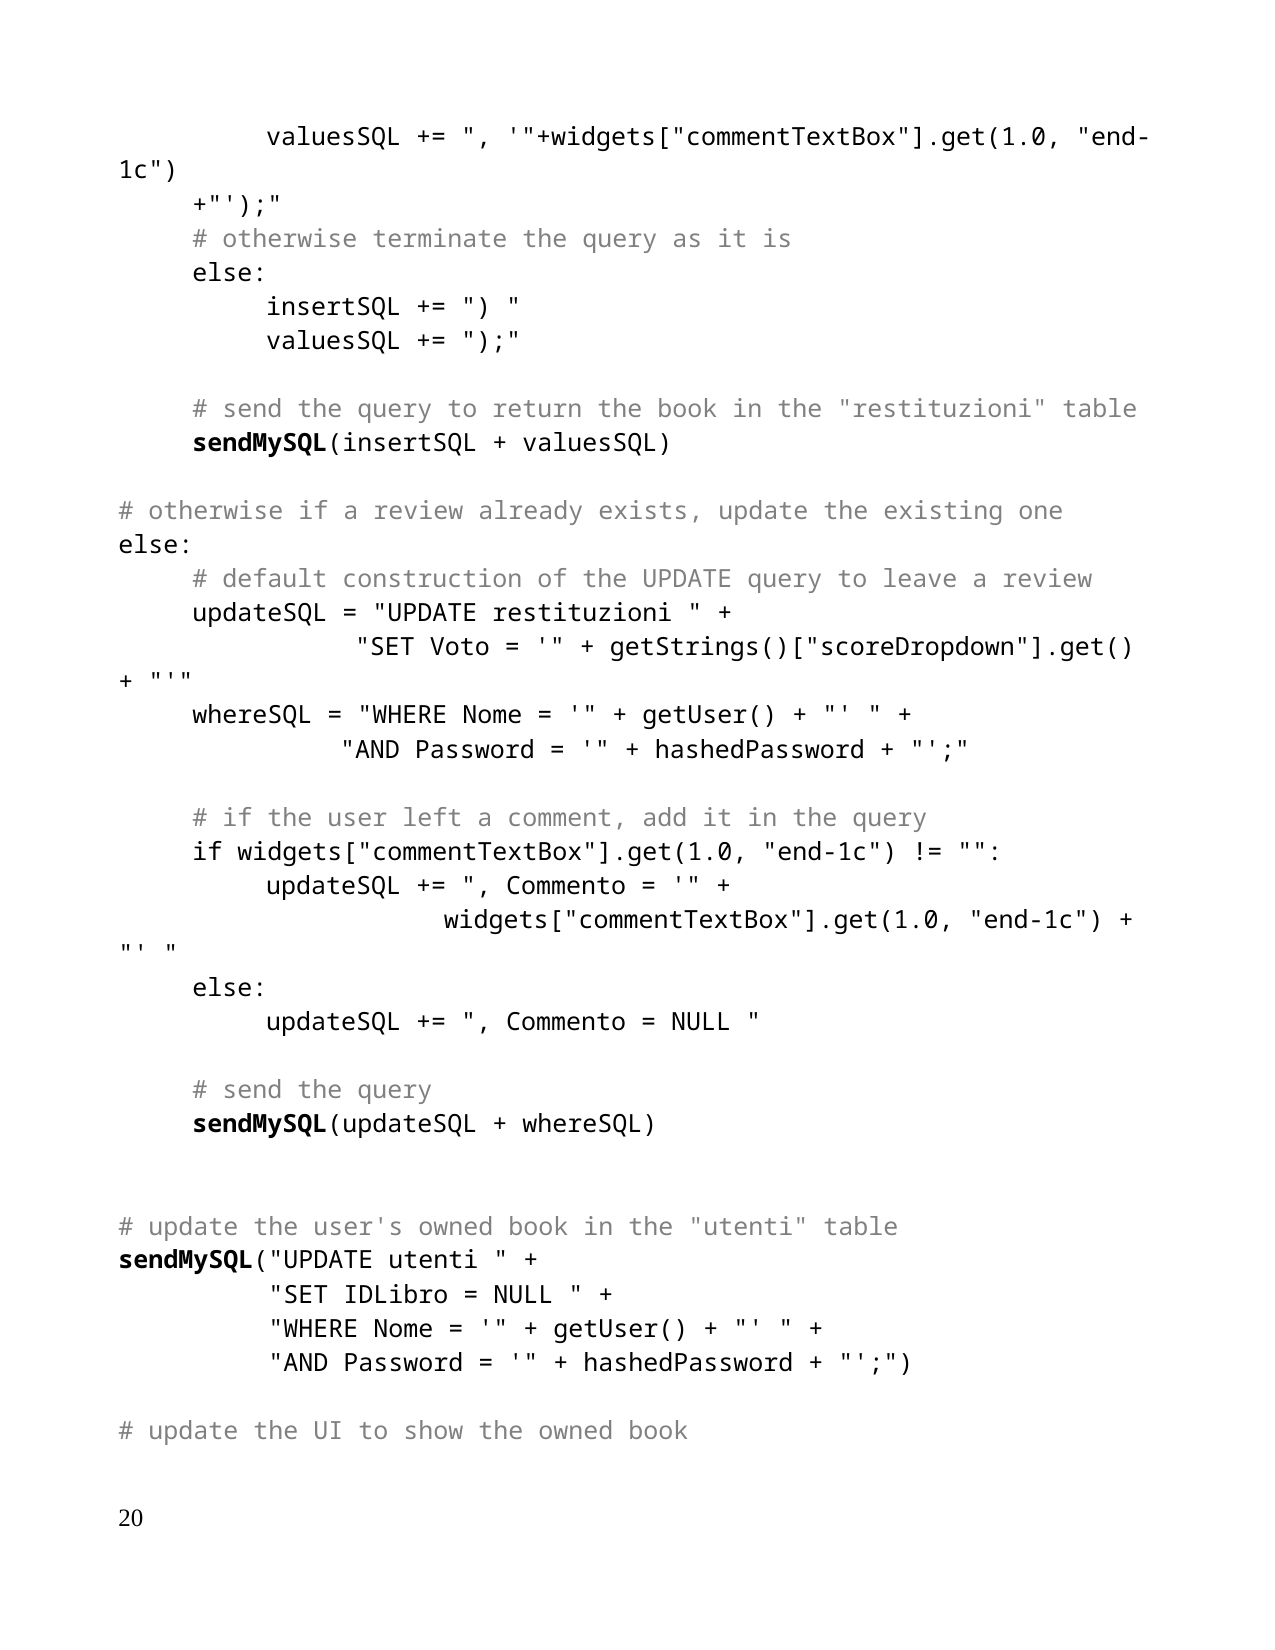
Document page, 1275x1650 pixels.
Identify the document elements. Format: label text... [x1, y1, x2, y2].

text # send the query to return the book in the "restituzioni" table [118, 391, 1157, 425]
text valuesSQL += ");" [118, 322, 1157, 357]
text # update the user's owned book in the "utenti" table [118, 1208, 1157, 1242]
text # if the user left a comment, add it in the query [118, 799, 1157, 833]
text "AND Password = '" + hashedPassword + "';") [118, 1344, 1157, 1378]
text whereSQL = "WHERE Nome = '" + getUser() + "' " + [118, 697, 1157, 731]
text "WHERE Nome = '" + getUser() + "' " + [118, 1310, 1157, 1344]
text insertSQL += ") " [118, 288, 1157, 322]
text widgets["commentTextBox"].get(1.0, "end-1c") + "' " [118, 902, 1157, 970]
text sendMySQL("UPDATE utenti " + [118, 1242, 1157, 1276]
text # send the query [118, 1072, 1157, 1106]
text # otherwise if a review already exists, update the existing one [118, 493, 1157, 527]
text # update the UI to show the owned book [118, 1412, 1157, 1447]
text valuesSQL += ", '"+widgets["commentTextBox"].get(1.0, "end-1c") +"');" [118, 118, 1157, 220]
text "SET IDLibro = NULL " + [118, 1276, 1157, 1310]
text "SET Voto = '" + getStrings()["scoreDropdown"].get() + "'" [118, 629, 1157, 697]
text sendMySQL(insertSQL + valuesSQL) [118, 425, 1157, 459]
text updateSQL = "UPDATE restituzioni " + [118, 595, 1157, 629]
text updateSQL += ", Commento = '" + [118, 867, 1157, 902]
text # default construction of the UPDATE query to leave a review [118, 561, 1157, 595]
text else: [118, 970, 1157, 1004]
text "AND Password = '" + hashedPassword + "';" [118, 731, 1157, 765]
text else: [118, 254, 1157, 288]
text sendMySQL(updateSQL + whereSQL) [118, 1106, 1157, 1140]
text # otherwise terminate the query as it is [118, 220, 1157, 254]
text if widgets["commentTextBox"].get(1.0, "end-1c") != "": [118, 833, 1157, 867]
text updateSQL += ", Commento = NULL " [118, 1004, 1157, 1038]
text else: [118, 527, 1157, 561]
